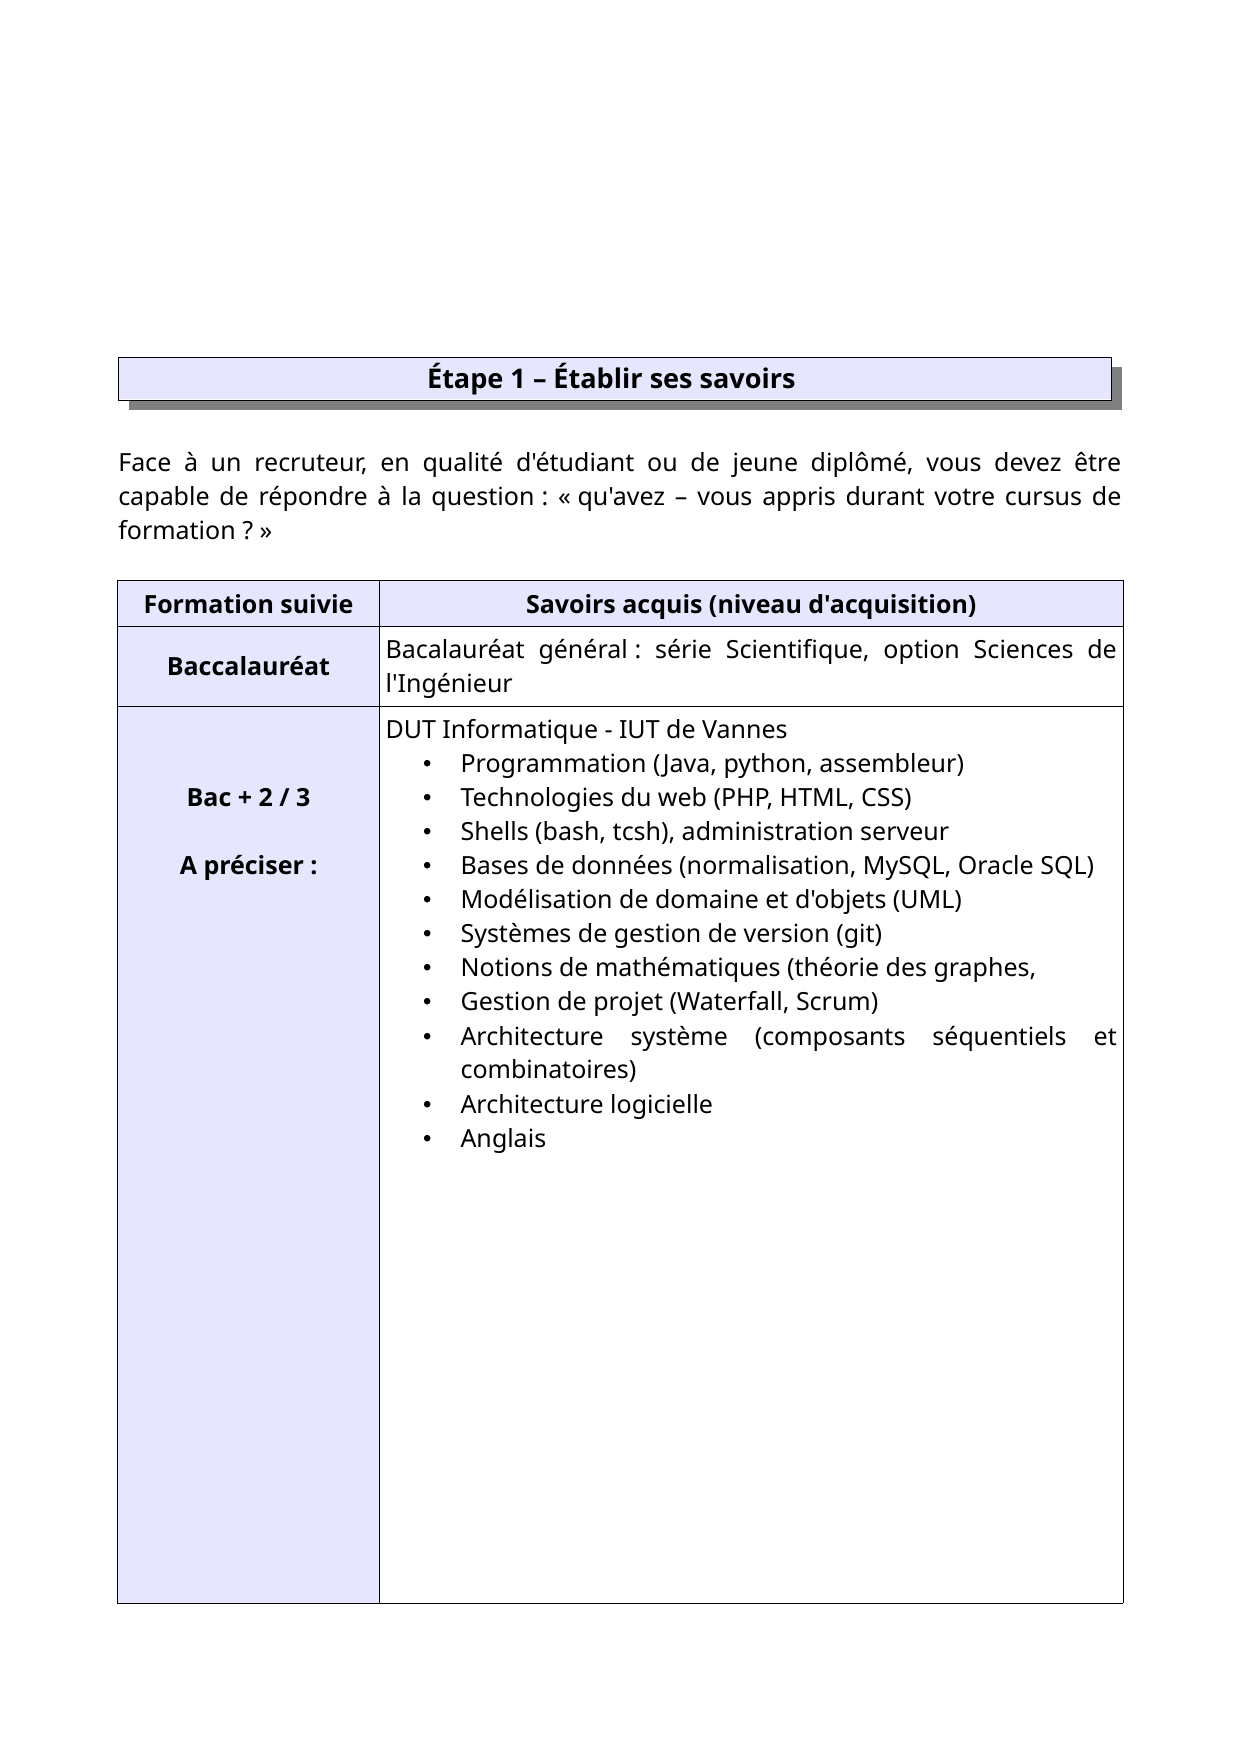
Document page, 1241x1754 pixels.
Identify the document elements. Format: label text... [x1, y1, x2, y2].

table_cell Baccalauréat [118, 627, 379, 706]
text Face à un recruteur, en qualité d'étudiant ou de jeune diplômé, vous devez être capable de répondre à la question : « qu'avez – vous appris durant votre cursus de formation ? » [118, 444, 1122, 546]
table_header Savoirs acquis (niveau d'acquisition) [380, 581, 1123, 626]
text Étape 1 – Établir ses savoirs [119, 358, 1111, 399]
table_cell Bacalauréat général : série Scientifique, option Sciences de l'Ingénieur [380, 627, 1123, 706]
table_cell Bac + 2 / 3 A préciser : [118, 707, 379, 1603]
table_cell DUT Informatique - IUT de Vannes Programmation (Java, python, assembleur) Technologies du web (PHP, HTML, CSS) Shells (bash, tcsh), administration serveur Bases de données (normalisation, MySQL, Oracle SQL) Modélisation de domaine et d'objets (UML) Systèmes de gestion de version (git) Notions de mathématiques (théorie des graphes, Gestion de projet (Waterfall, Scrum) Architecture système (composants séquentiels et combinatoires) Architecture logicielle Anglais [380, 707, 1123, 1603]
table_header Formation suivie [118, 581, 379, 626]
